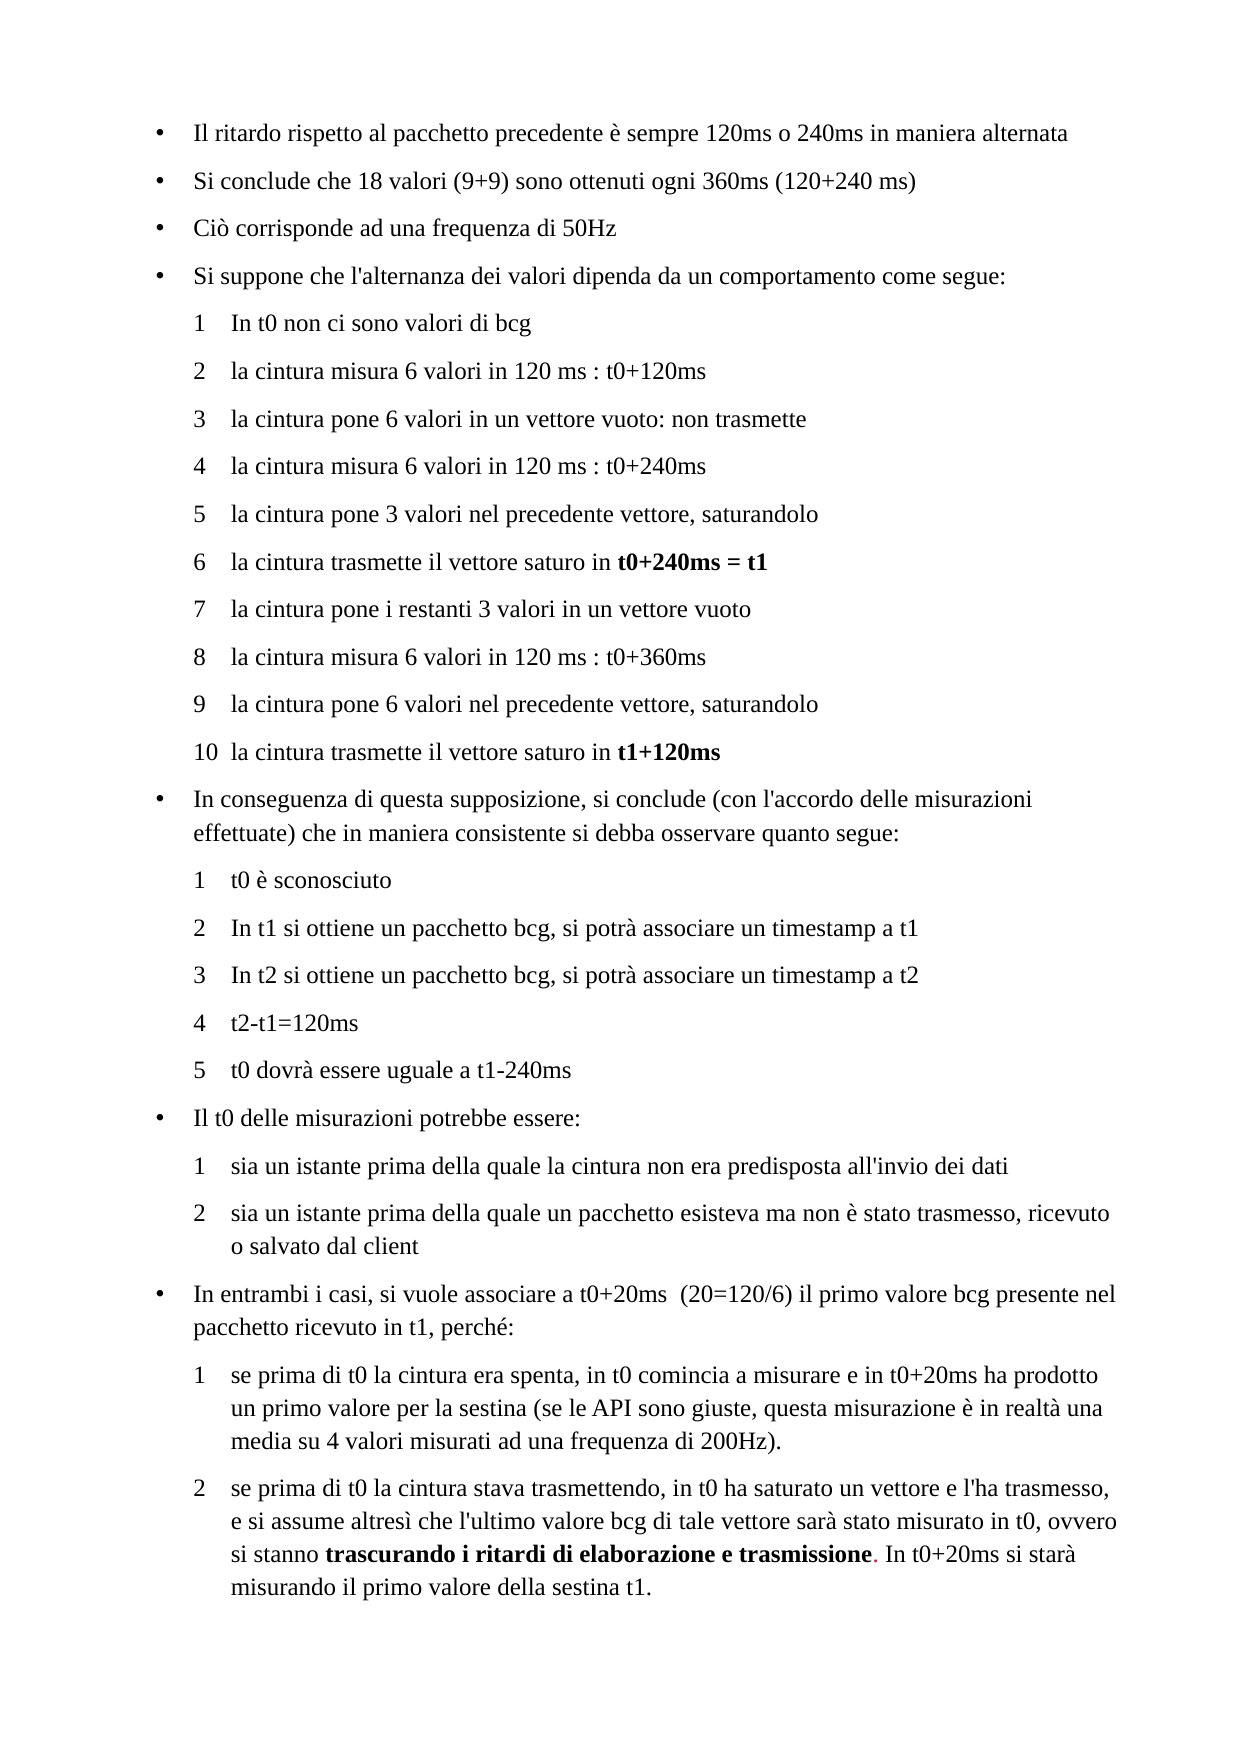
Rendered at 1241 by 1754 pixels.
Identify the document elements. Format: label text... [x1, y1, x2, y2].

list la cintura misura 6 valori in 120 ms : t0+120ms [193, 356, 1122, 385]
list la cintura pone 6 valori in un vettore vuoto: non trasmette [193, 404, 1122, 432]
list In t1 si ottiene un pacchetto bcg, si potrà associare un timestamp a t1 [193, 913, 1122, 942]
list Il ritardo rispetto al pacchetto precedente è sempre 120ms o 240ms in maniera alternata [156, 118, 1122, 147]
list la cintura trasmette il vettore saturo in t0+240ms = t1 [193, 547, 1122, 575]
list se prima di t0 la cintura era spenta, in t0 comincia a misurare e in t0+20ms ha prodotto un primo valore per la sestina (se le API sono giuste, questa misurazione è in realtà una media su 4 valori misurati ad una frequenza di 200Hz). [193, 1360, 1122, 1454]
list sia un istante prima della quale la cintura non era predisposta all'invio dei dati [193, 1151, 1122, 1179]
list sia un istante prima della quale un pacchetto esisteva ma non è stato trasmesso, ricevuto o salvato dal client [193, 1198, 1122, 1260]
list Si suppone che l'alternanza dei valori dipenda da un comportamento come segue: [156, 261, 1122, 290]
list la cintura pone 3 valori nel precedente vettore, saturandolo [193, 499, 1122, 528]
list la cintura misura 6 valori in 120 ms : t0+240ms [193, 451, 1122, 480]
list la cintura pone i restanti 3 valori in un vettore vuoto [193, 594, 1122, 623]
list la cintura pone 6 valori nel precedente vettore, saturandolo [193, 689, 1122, 718]
list t0 è sconosciuto [193, 865, 1122, 894]
list Il t0 delle misurazioni potrebbe essere: [156, 1103, 1122, 1132]
list la cintura trasmette il vettore saturo in t1+120ms [193, 737, 1122, 766]
list In entrambi i casi, si vuole associare a t0+20ms (20=120/6) il primo valore bcg presente nel pacchetto ricevuto in t1, perché: [156, 1279, 1122, 1341]
list In t0 non ci sono valori di bcg [193, 308, 1122, 337]
list Si conclude che 18 valori (9+9) sono ottenuti ogni 360ms (120+240 ms) [156, 166, 1122, 194]
list In conseguenza di questa supposizione, si conclude (con l'accordo delle misurazioni effettuate) che in maniera consistente si debba osservare quanto segue: [156, 784, 1122, 846]
list In t2 si ottiene un pacchetto bcg, si potrà associare un timestamp a t2 [193, 960, 1122, 989]
list se prima di t0 la cintura stava trasmettendo, in t0 ha saturato un vettore e l'ha trasmesso, e si assume altresì che l'ultimo valore bcg di tale vettore sarà stato misurato in t0, ovvero si stanno trascurando i ritardi di elaborazione e trasmissione. In t0+20ms si starà misurando il primo valore della sestina t1. [193, 1473, 1122, 1601]
list t2-t1=120ms [193, 1008, 1122, 1037]
list t0 dovrà essere uguale a t1-240ms [193, 1056, 1122, 1084]
list Ciò corrisponde ad una frequenza di 50Hz [156, 213, 1122, 242]
list la cintura misura 6 valori in 120 ms : t0+360ms [193, 642, 1122, 671]
